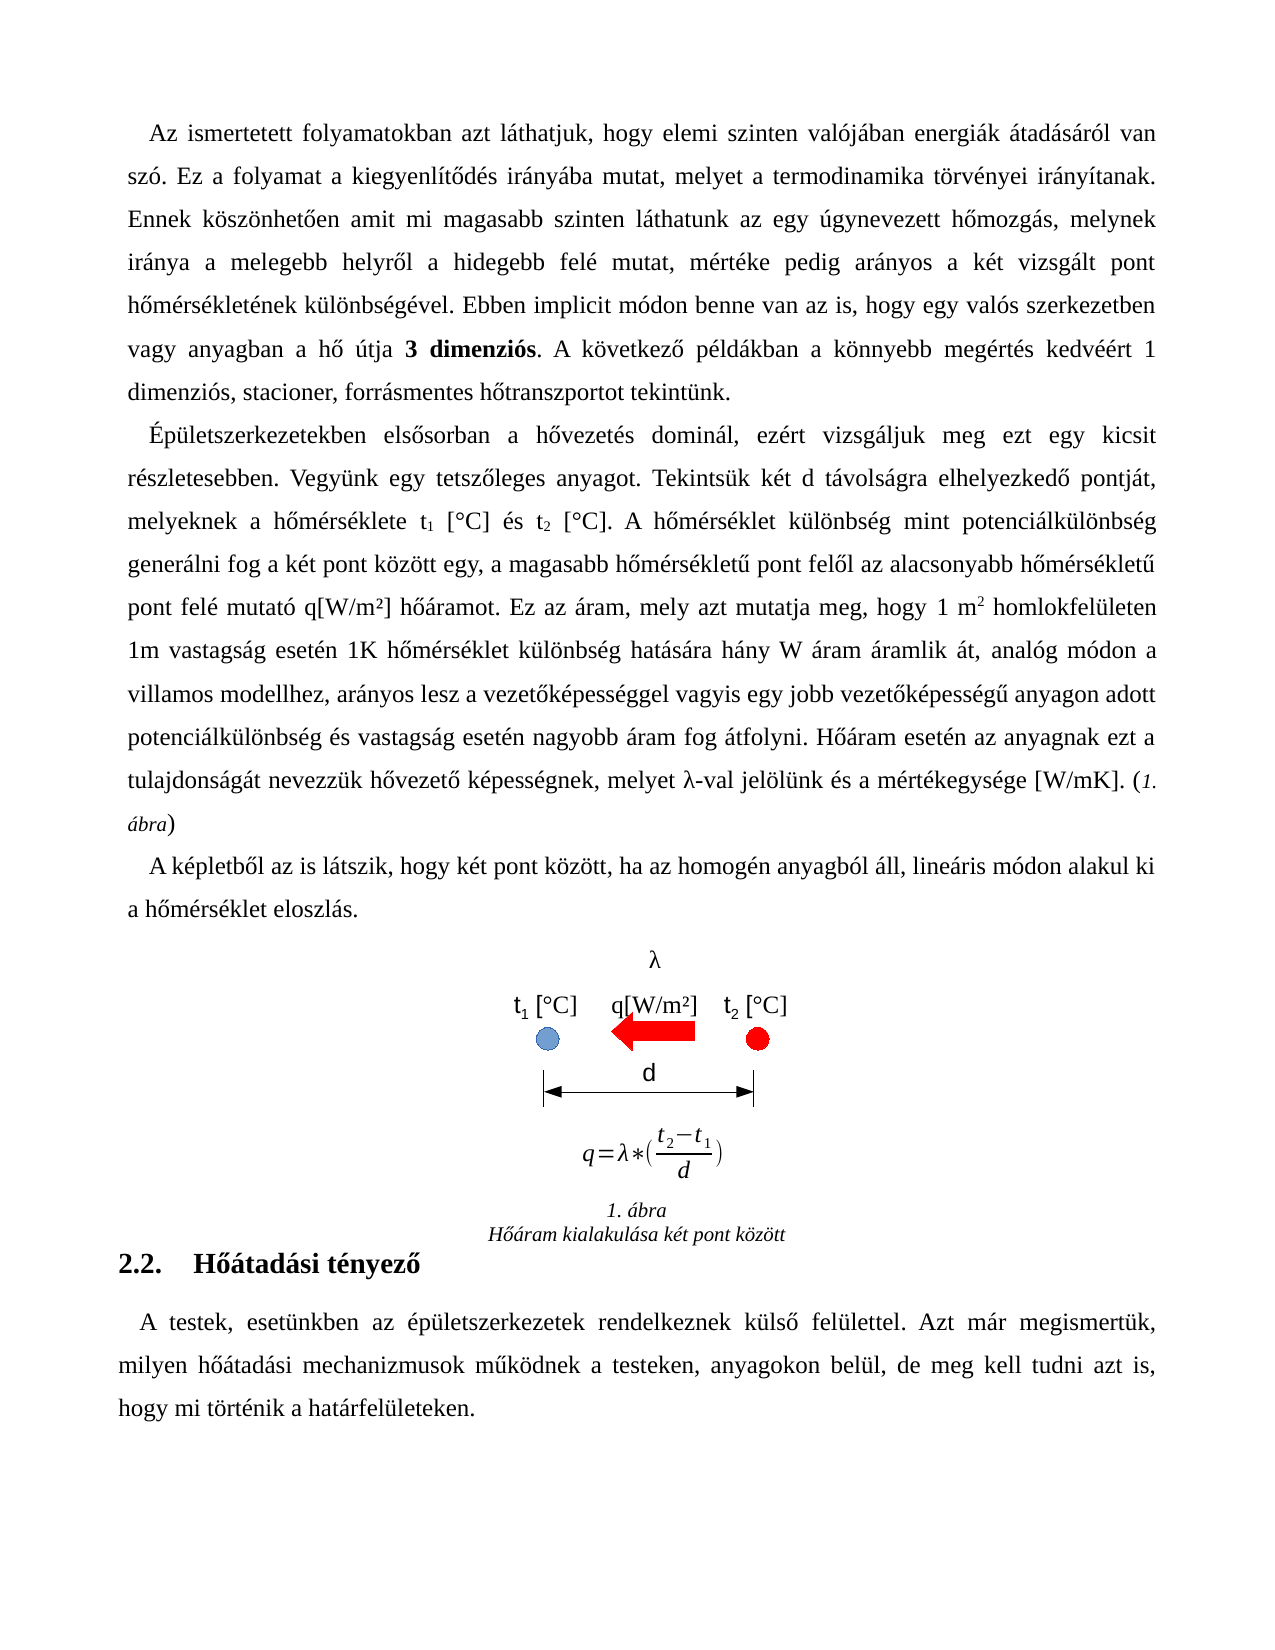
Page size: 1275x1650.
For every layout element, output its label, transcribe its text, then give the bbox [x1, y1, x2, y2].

subtitle Az ismertetett folyamatokban azt láthatjuk, hogy elemi szinten valójában energiák átadásáról van szó. Ez a folyamat a kiegyenlítődés irányába mutat, melyet a termodinamika törvényei irányítanak. Ennek köszönhetően amit mi magasabb szinten láthatunk az egy úgynevezett hőmozgás, melynek iránya a melegebb helyről a hidegebb felé mutat, mértéke pedig arányos a két vizsgált pont hőmérsékletének különbségével. Ebben implicit módon benne van az is, hogy egy valós szerkezetben vagy anyagban a hő útja 3 dimenziós. A következő példákban a könnyebb megértés kedvéért 1 dimenziós, stacioner, forrásmentes hőtranszportot tekintünk. [127, 118, 1157, 406]
subtitle Hőátadási tényező [118, 1246, 1157, 1279]
subtitle Épületszerkezetekben elsősorban a hővezetés dominál, ezért vizsgáljuk meg ezt egy kicsit részletesebben. Vegyünk egy tetszőleges anyagot. Tekintsük két d távolságra elhelyezkedő pontját, melyeknek a hőmérséklete t1 [°C] és t2 [°C]. A hőmérséklet különbség mint potenciálkülönbség generálni fog a két pont között egy, a magasabb hőmérsékletű pont felől az alacsonyabb hőmérsékletű pont felé mutató q[W/m²] hőáramot. Ez az áram, mely azt mutatja meg, hogy 1 m2 homlokfelületen 1m vastagság esetén 1K hőmérséklet különbség hatására hány W áram áramlik át, analóg módon a villamos modellhez, arányos lesz a vezetőképességgel vagyis egy jobb vezetőképességű anyagon adott potenciálkülönbség és vastagság esetén nagyobb áram fog átfolyni. Hőáram esetén az anyagnak ezt a tulajdonságát nevezzük hővezető képességnek, melyet λ-val jelölünk és a mértékegysége [W/mK]. (1. ábra) [127, 420, 1157, 837]
subtitle A képletből az is látszik, hogy két pont között, ha az homogén anyagból áll, lineáris módon alakul ki a hőmérséklet eloszlás. [127, 851, 1157, 923]
subtitle A testek, esetünkben az épületszerkezetek rendelkeznek külső felülettel. Azt már megismertük, milyen hőátadási mechanizmusok működnek a testeken, anyagokon belül, de meg kell tudni azt is, hogy mi történik a határfelületeken. [118, 1307, 1157, 1422]
subtitle Hőáram kialakulása két pont között [118, 1222, 1157, 1246]
subtitle 1. ábra [118, 1198, 1157, 1222]
